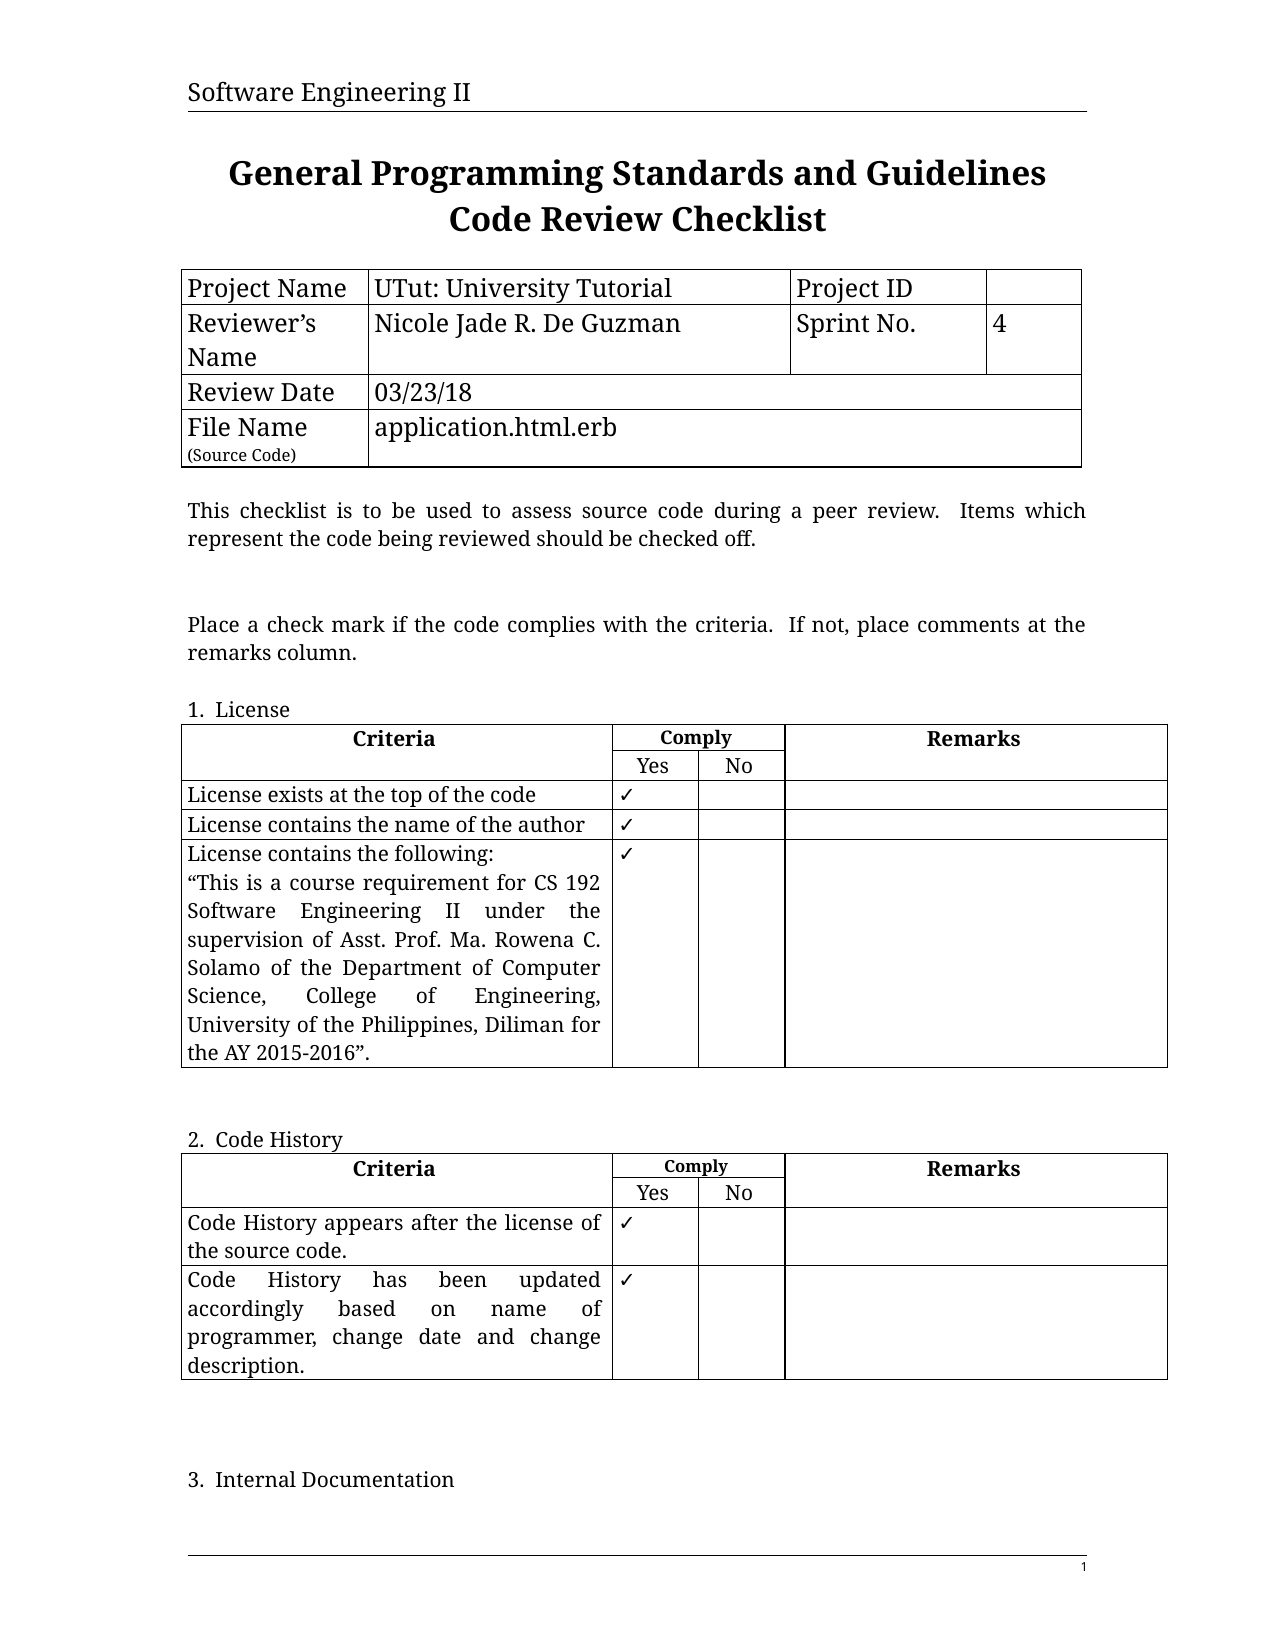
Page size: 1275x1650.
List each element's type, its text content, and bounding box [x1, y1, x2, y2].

text General Programming Standards and Guidelines Code Review Checklist [187, 150, 1087, 241]
table_cell [786, 781, 791, 809]
text Place a check mark if the code complies with the criteria. If not, place comments at the remarks column. [187, 610, 1087, 667]
table_cell ✓ [687, 810, 698, 838]
table_cell Review Date [357, 375, 368, 409]
table_cell [1156, 781, 1167, 809]
table_cell [699, 781, 704, 809]
table_header Criteria [182, 1154, 612, 1207]
table_cell Sprint No. [791, 305, 986, 373]
table_header Comply [774, 725, 784, 750]
table_cell [774, 810, 784, 838]
table_cell ✓ [613, 1208, 698, 1264]
table_header Project ID [976, 270, 986, 304]
table_cell ✓ [687, 781, 698, 809]
table_cell [786, 1208, 1167, 1264]
table_cell [699, 1266, 784, 1379]
table_cell No [699, 751, 704, 779]
table_cell application.html.erb [369, 410, 1081, 466]
table_header [1070, 270, 1081, 304]
table_header Project Name [357, 270, 368, 304]
table_cell [786, 810, 791, 838]
table_cell Yes [687, 751, 698, 779]
table_cell [786, 1266, 1167, 1379]
text 1. License [187, 695, 1087, 723]
table_cell 03/23/18 [1070, 375, 1081, 409]
table_header Comply [774, 1154, 784, 1177]
table_cell ✓ [613, 840, 698, 1067]
table_cell No [774, 1178, 784, 1207]
table_cell [774, 781, 784, 809]
table_cell [1156, 810, 1167, 838]
text 3. Internal Documentation [187, 1466, 1087, 1494]
table_header Criteria [182, 725, 612, 779]
table_cell File Name (Source Code) [357, 410, 368, 466]
table_cell Reviewer’s Name [182, 305, 187, 373]
table_cell [699, 810, 704, 838]
table_header Remarks [786, 725, 1167, 779]
table_cell [786, 840, 1167, 1067]
table_cell [699, 1208, 784, 1264]
table_cell ✓ [613, 781, 618, 809]
table_cell Yes [613, 751, 618, 779]
table_cell No [699, 1178, 704, 1207]
text 2. Code History [187, 1125, 1087, 1153]
table_cell ✓ [613, 1266, 698, 1379]
text This checklist is to be used to assess source code during a peer review. Items which represent the code being reviewed should be checked off. [187, 496, 1087, 553]
table_cell No [774, 751, 784, 779]
table_cell [699, 840, 784, 1067]
table_cell 03/23/18 [369, 375, 374, 409]
table_cell Reviewer’s Name [357, 305, 368, 373]
table_cell Yes [613, 1178, 618, 1207]
table_header [987, 270, 992, 304]
table_cell 4 [987, 305, 1081, 373]
table_cell Nicole Jade R. De Guzman [369, 305, 790, 373]
table_header Remarks [786, 1154, 1167, 1207]
table_cell Yes [687, 1178, 698, 1207]
table_cell ✓ [613, 810, 618, 838]
table_header Comply [613, 725, 618, 750]
